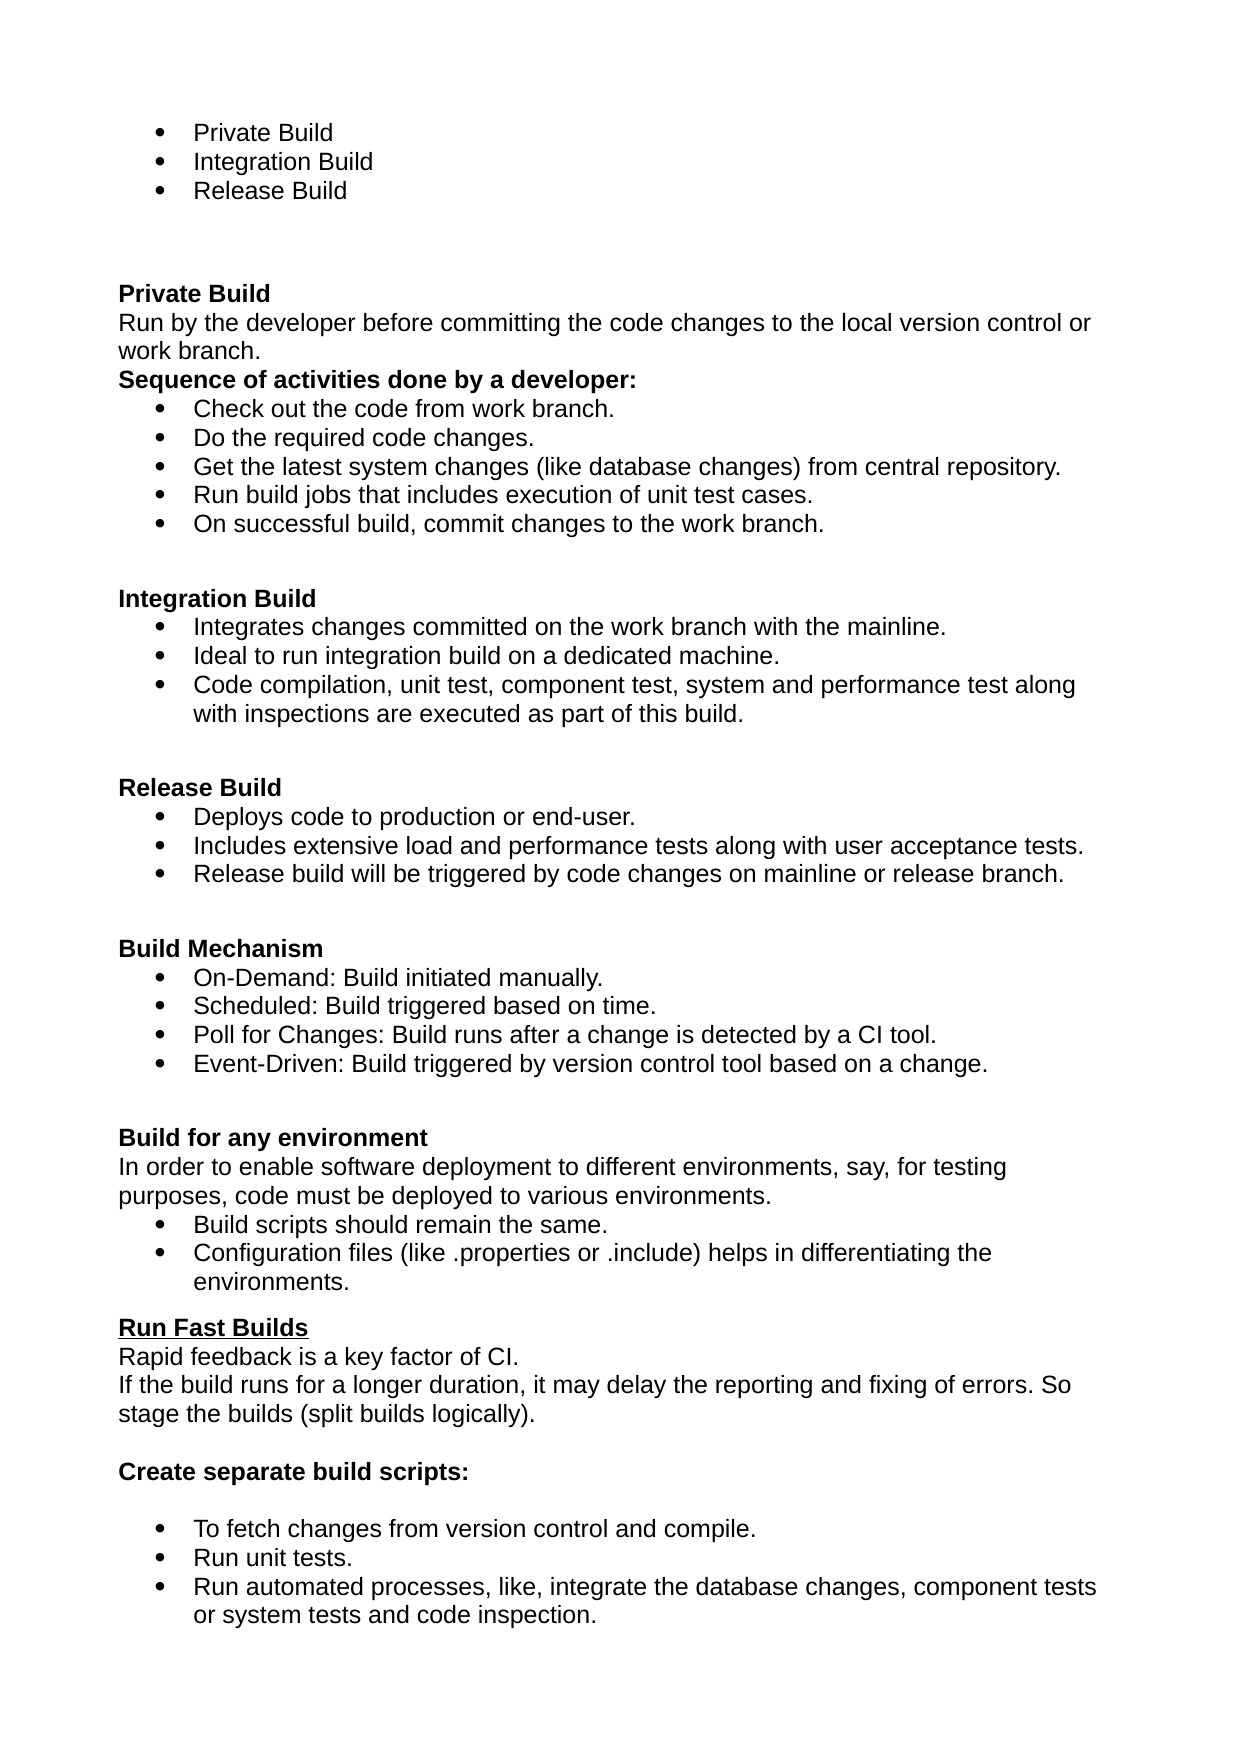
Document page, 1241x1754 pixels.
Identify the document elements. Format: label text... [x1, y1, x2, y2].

text In order to enable software deployment to different environments, say, for testing purposes, code must be deployed to various environments. [118, 1152, 1122, 1209]
text If the build runs for a longer duration, it may delay the reporting and fixing of errors. So stage the builds (split builds logically). [118, 1370, 1122, 1428]
list Code compilation, unit test, component test, system and performance test along with inspections are executed as part of this build. [156, 670, 1122, 728]
list On successful build, commit changes to the work branch. [156, 509, 1122, 538]
text Build Mechanism [118, 934, 1122, 962]
list Poll for Changes: Build runs after a change is detected by a CI tool. [156, 1020, 1122, 1049]
list Event-Driven: Build triggered by version control tool based on a change. [156, 1049, 1122, 1078]
list Run automated processes, like, integrate the database changes, component tests or system tests and code inspection. [156, 1572, 1122, 1629]
text Sequence of activities done by a developer: [118, 365, 1122, 394]
list Release Build [156, 176, 1122, 205]
text Release Build [118, 773, 1122, 802]
text Run Fast Builds [118, 1313, 1122, 1341]
list Private Build [156, 118, 1122, 147]
list On-Demand: Build initiated manually. [156, 962, 1122, 991]
text Integration Build [118, 583, 1122, 612]
list Run build jobs that includes execution of unit test cases. [156, 480, 1122, 509]
list Integrates changes committed on the work branch with the mainline. [156, 612, 1122, 641]
list Ideal to run integration build on a dedicated machine. [156, 641, 1122, 670]
list Build scripts should remain the same. [156, 1209, 1122, 1238]
text Private Build [118, 279, 1122, 308]
list Check out the code from work branch. [156, 394, 1122, 423]
list Scheduled: Build triggered based on time. [156, 991, 1122, 1020]
list Get the latest system changes (like database changes) from central repository. [156, 452, 1122, 480]
list To fetch changes from version control and compile. [156, 1514, 1122, 1543]
text Rapid feedback is a key factor of CI. [118, 1341, 1122, 1370]
list Run unit tests. [156, 1543, 1122, 1572]
text Build for any environment [118, 1123, 1122, 1152]
list Configuration files (like .properties or .include) helps in differentiating the environments. [156, 1238, 1122, 1296]
list Do the required code changes. [156, 423, 1122, 452]
text Run by the developer before committing the code changes to the local version control or work branch. [118, 308, 1122, 365]
list Includes extensive load and performance tests along with user acceptance tests. [156, 831, 1122, 859]
list Integration Build [156, 147, 1122, 176]
list Release build will be triggered by code changes on mainline or release branch. [156, 859, 1122, 888]
text Create separate build scripts: [118, 1456, 1122, 1485]
list Deploys code to production or end-user. [156, 802, 1122, 831]
